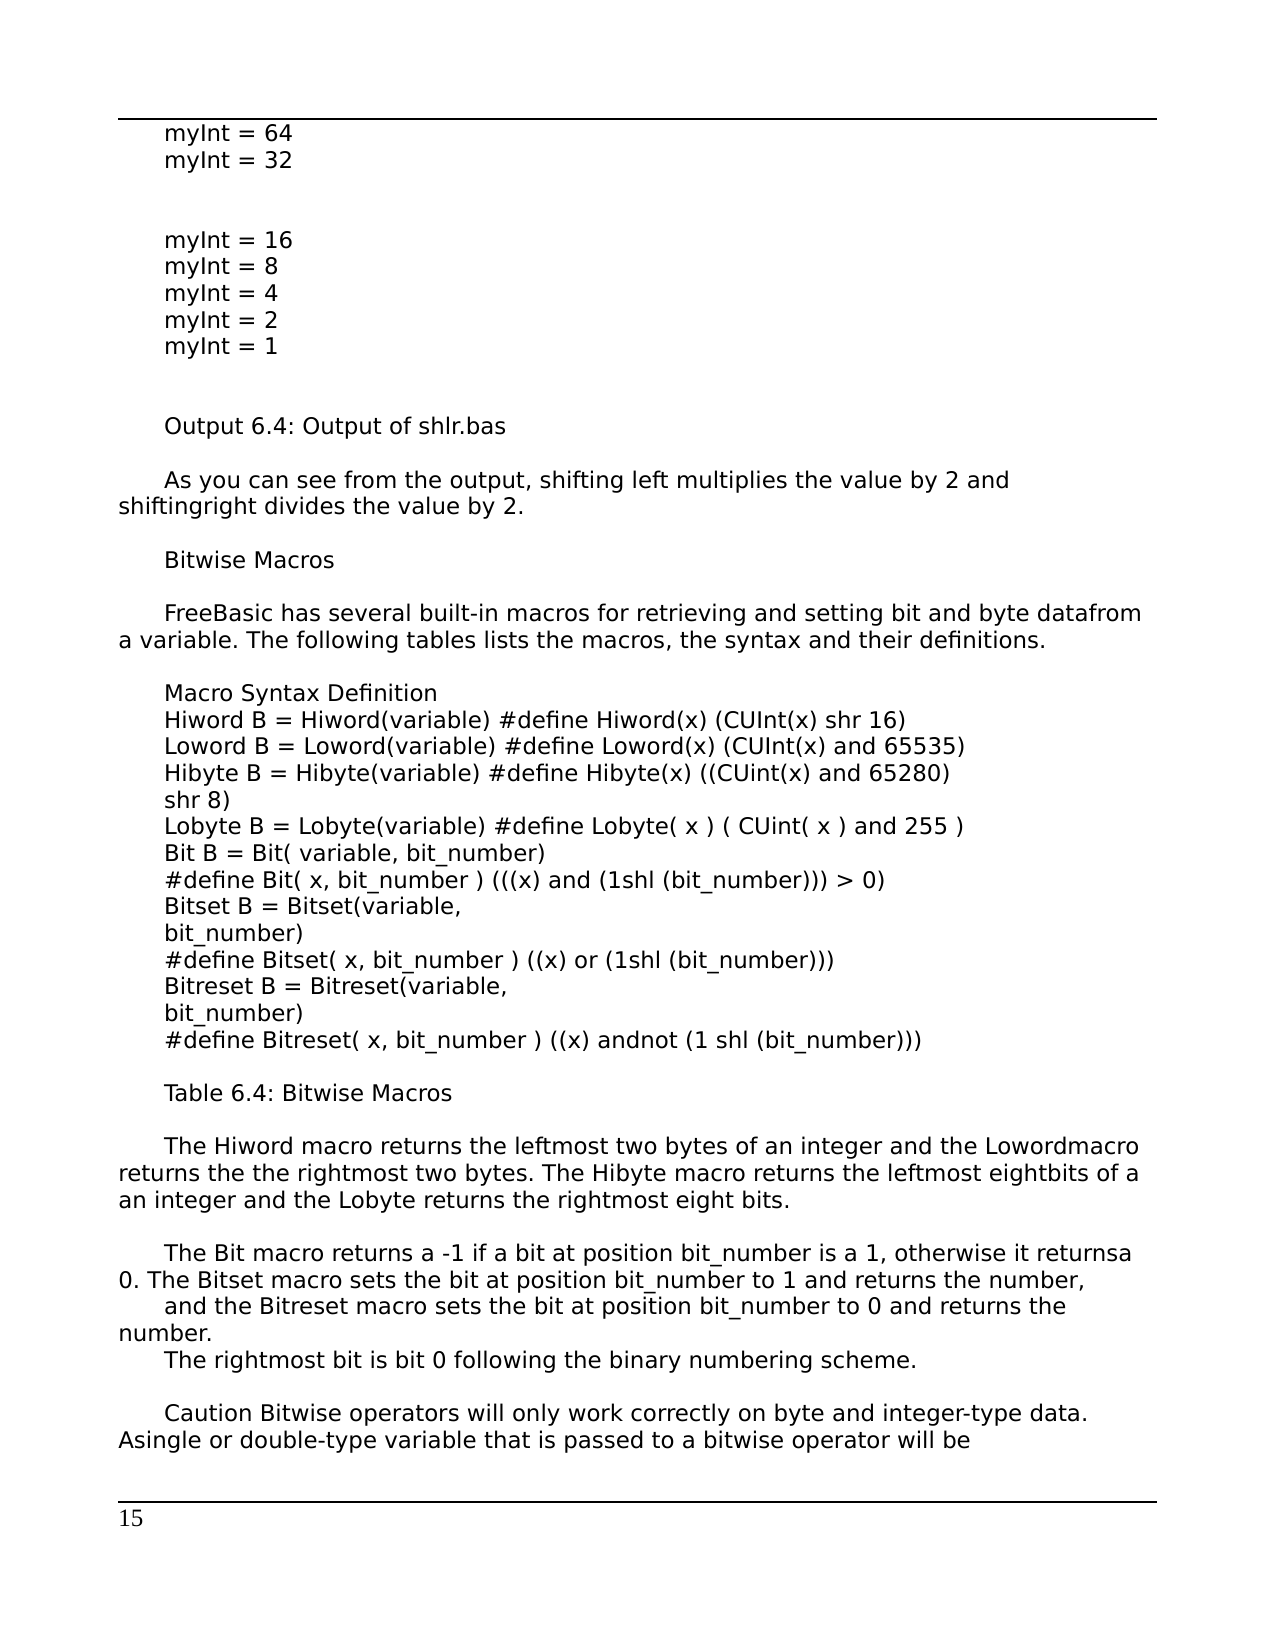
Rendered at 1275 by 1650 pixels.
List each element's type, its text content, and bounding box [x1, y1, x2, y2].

text Loword B = Loword(variable) #define Loword(x) (CUInt(x) and 65535) [118, 733, 1157, 760]
text Table 6.4: Bitwise Macros [118, 1080, 1157, 1107]
text Lobyte B = Lobyte(variable) #define Lobyte( x ) ( CUint( x ) and 255 ) [118, 813, 1157, 840]
text Hibyte B = Hibyte(variable) #define Hibyte(x) ((CUint(x) and 65280) [118, 760, 1157, 787]
text bit_number) [118, 1000, 1157, 1027]
text The Hiword macro returns the leftmost two bytes of an integer and the Lowordmacro returns the the rightmost two bytes. The Hibyte macro returns the leftmost eightbits of a an integer and the Lobyte returns the rightmost eight bits. [118, 1133, 1157, 1213]
text Bitreset B = Bitreset(variable, [118, 973, 1157, 1000]
text myInt = 4 [118, 280, 1157, 307]
text bit_number) [118, 920, 1157, 947]
text #define Bit( x, bit_number ) (((x) and (1shl (bit_number))) > 0) [118, 867, 1157, 893]
text Macro Syntax Definition [118, 680, 1157, 707]
text #define Bitset( x, bit_number ) ((x) or (1shl (bit_number))) [118, 947, 1157, 973]
text myInt = 16 [118, 227, 1157, 253]
text Caution Bitwise operators will only work correctly on byte and integer-type data. Asingle or double-type variable that is passed to a bitwise operator will be [118, 1400, 1157, 1453]
text Bit B = Bit( variable, bit_number) [118, 840, 1157, 867]
text myInt = 2 [118, 307, 1157, 333]
text shr 8) [118, 787, 1157, 813]
text #define Bitreset( x, bit_number ) ((x) andnot (1 shl (bit_number))) [118, 1027, 1157, 1053]
text As you can see from the output, shifting left multiplies the value by 2 and shiftingright divides the value by 2. [118, 467, 1157, 520]
text myInt = 32 [118, 147, 1157, 173]
text The rightmost bit is bit 0 following the binary numbering scheme. [118, 1347, 1157, 1373]
text and the Bitreset macro sets the bit at position bit_number to 0 and returns the number. [118, 1293, 1157, 1347]
text Output 6.4: Output of shlr.bas [118, 413, 1157, 440]
text Bitset B = Bitset(variable, [118, 893, 1157, 920]
text Bitwise Macros [118, 547, 1157, 573]
text Hiword B = Hiword(variable) #define Hiword(x) (CUInt(x) shr 16) [118, 707, 1157, 733]
text The Bit macro returns a -1 if a bit at position bit_number is a 1, otherwise it returnsa 0. The Bitset macro sets the bit at position bit_number to 1 and returns the number, [118, 1240, 1157, 1293]
text FreeBasic has several built-in macros for retrieving and setting bit and byte datafrom a variable. The following tables lists the macros, the syntax and their definitions. [118, 600, 1157, 653]
text myInt = 1 [118, 333, 1157, 360]
text myInt = 64 [118, 120, 1157, 147]
text myInt = 8 [118, 253, 1157, 280]
